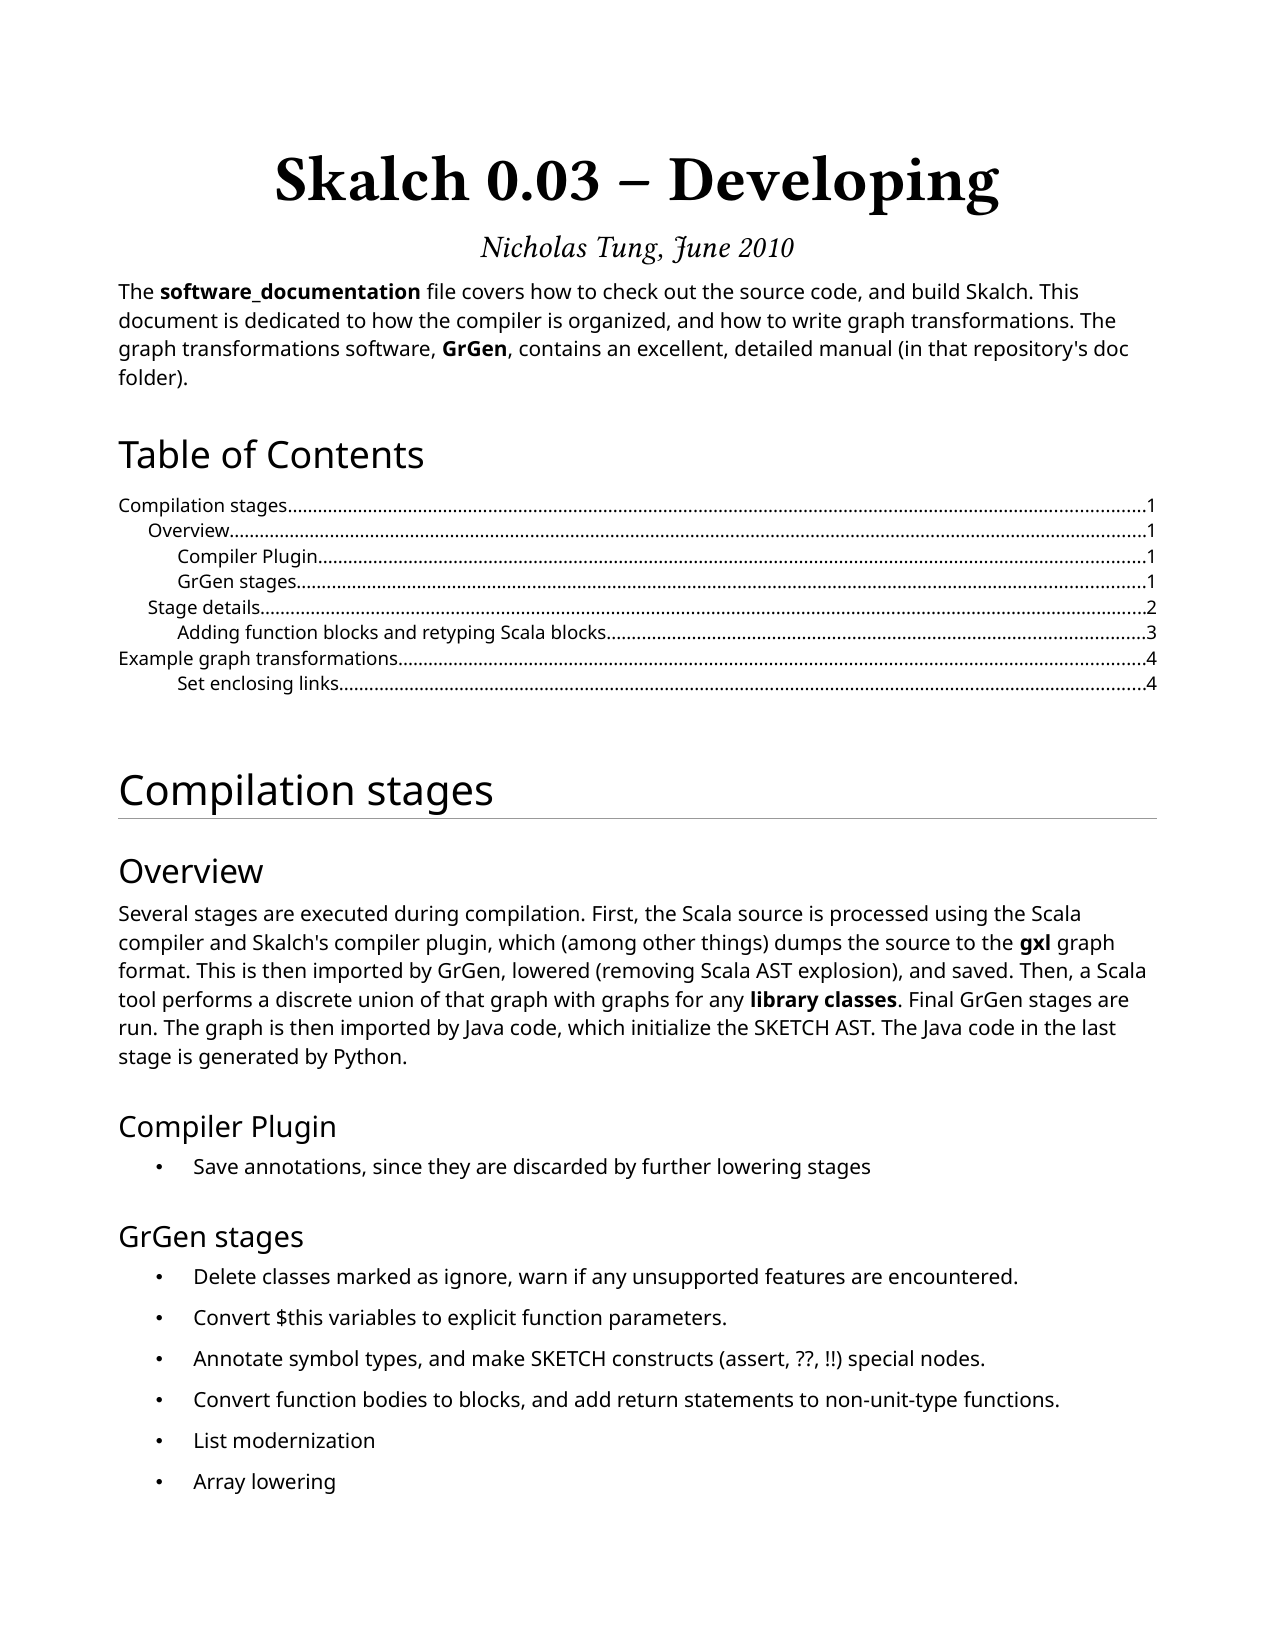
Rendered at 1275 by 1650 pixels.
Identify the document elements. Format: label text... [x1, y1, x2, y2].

text The software_documentation file covers how to check out the source code, and build Skalch. This document is dedicated to how the compiler is organized, and how to write graph transformations. The graph transformations software, GrGen, contains an excellent, detailed manual (in that repository's doc folder). [118, 277, 1157, 391]
text Set enclosing links 4 [177, 671, 1157, 696]
text Example graph transformations 4 [118, 645, 1157, 671]
text Compiler Plugin 1 [177, 543, 1157, 569]
text Several stages are executed during compilation. First, the Scala source is processed using the Scala compiler and Skalch's compiler plugin, which (among other things) dumps the source to the gxl graph format. This is then imported by GrGen, lowered (removing Scala AST explosion), and saved. Then, a Scala tool performs a discrete union of that graph with graphs for any library classes. Final GrGen stages are run. The graph is then imported by Java code, which initialize the SKETCH AST. The Java code in the last stage is generated by Python. [118, 899, 1157, 1070]
title Skalch 0.03 – Developing [118, 143, 1157, 217]
subtitle Compiler Plugin [118, 1106, 1157, 1146]
subtitle GrGen stages [118, 1217, 1157, 1256]
list Convert function bodies to blocks, and add return statements to non-unit-type functions. [156, 1385, 1157, 1413]
subtitle Table of Contents [118, 428, 1157, 479]
list Save annotations, since they are discarded by further lowering stages [156, 1152, 1157, 1180]
list Convert $this variables to explicit function parameters. [156, 1303, 1157, 1332]
list Array lowering [156, 1467, 1157, 1495]
text GrGen stages 1 [177, 569, 1157, 594]
list Delete classes marked as ignore, warn if any unsupported features are encountered. [156, 1262, 1157, 1291]
list Annotate symbol types, and make SKETCH constructs (assert, ??, !!) special nodes. [156, 1344, 1157, 1372]
text Stage details 2 [148, 594, 1157, 620]
text Overview 1 [148, 518, 1157, 543]
subtitle Overview [118, 848, 1157, 894]
subtitle Compilation stages [118, 761, 1157, 818]
list List modernization [156, 1426, 1157, 1454]
subtitle Nicholas Tung, June 2010 [118, 229, 1157, 265]
text Adding function blocks and retyping Scala blocks 3 [177, 620, 1157, 645]
text Compilation stages 1 [118, 492, 1157, 518]
